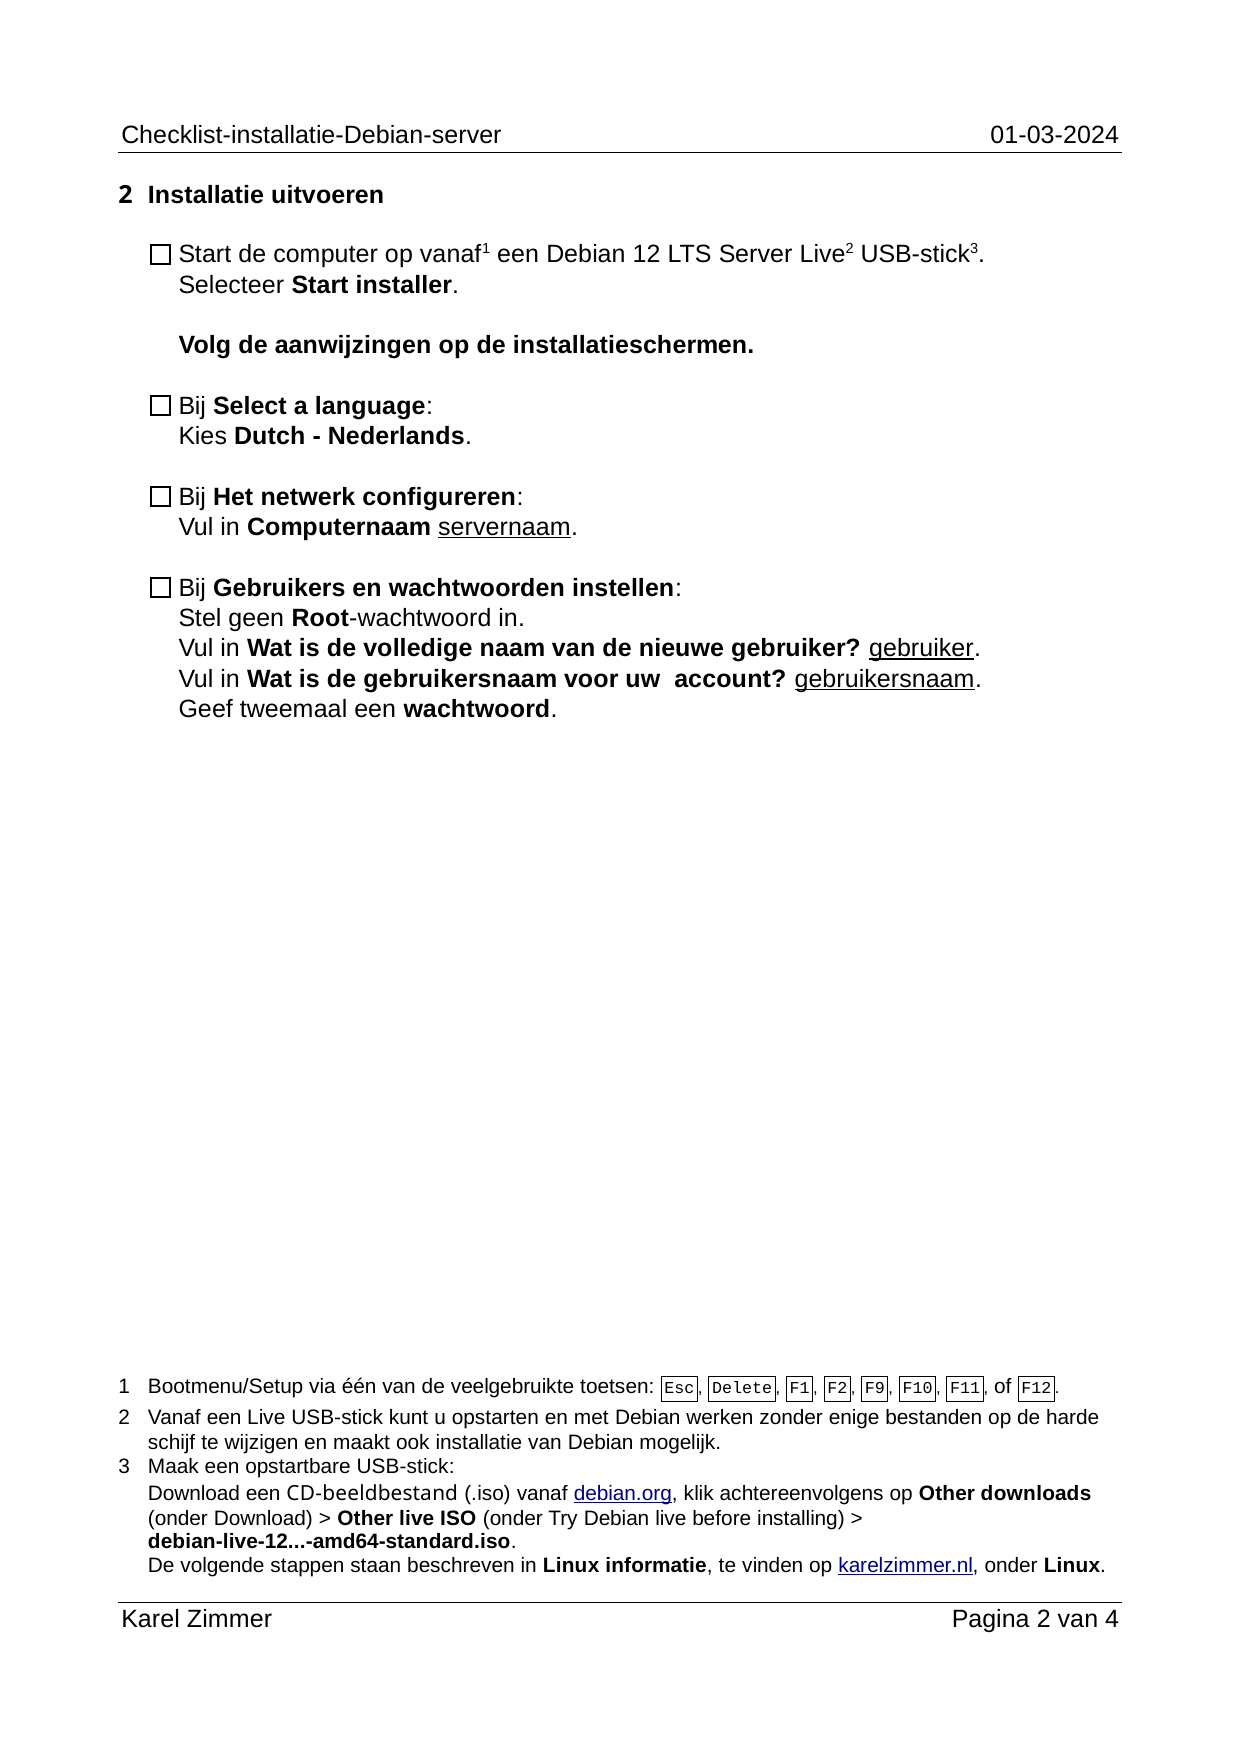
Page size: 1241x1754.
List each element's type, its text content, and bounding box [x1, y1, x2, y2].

table_cell Volg de aanwijzingen op de installatieschermen. [177, 330, 1122, 360]
table_cell [118, 451, 142, 482]
table_cell [118, 694, 142, 724]
table_cell [118, 603, 142, 633]
table_cell [118, 300, 142, 330]
table_cell [177, 300, 1122, 330]
table_cell [142, 330, 177, 360]
table_cell Vul in Wat is de gebruikersnaam voor uw account? gebruikersnaam. [177, 664, 1122, 694]
table_cell [142, 633, 177, 663]
table_cell Selecteer Start installer. [177, 269, 1122, 300]
table_cell Vul in Computernaam servernaam. [177, 512, 1122, 542]
table_header [142, 239, 177, 269]
table_cell [142, 360, 177, 391]
table_cell Kies Dutch - Nederlands. [177, 421, 1122, 451]
table_cell [118, 633, 142, 663]
table_cell [118, 330, 142, 360]
table_cell [142, 421, 177, 451]
table_cell [118, 573, 142, 603]
table_cell [177, 451, 1122, 482]
table_cell [118, 542, 142, 572]
table_cell [142, 694, 177, 724]
table_header [118, 239, 142, 269]
table_header Start de computer op vanaf een Debian 12 LTS Server Live USB-stick. [177, 239, 1122, 269]
table_cell [142, 482, 177, 512]
table_cell [118, 482, 142, 512]
table_cell Stel geen Root-wachtwoord in. [177, 603, 1122, 633]
table_cell [142, 573, 177, 603]
table_cell [118, 269, 142, 300]
table_cell Vul in Wat is de volledige naam van de nieuwe gebruiker? gebruiker. [177, 633, 1122, 663]
table_cell Bij Gebruikers en wachtwoorden instellen: [177, 573, 1122, 603]
table_cell [118, 421, 142, 451]
list Installatie uitvoeren [118, 177, 1122, 211]
table_cell [142, 542, 177, 572]
table_cell Bij Het netwerk configureren: [177, 482, 1122, 512]
table_cell [177, 360, 1122, 391]
table_cell [142, 512, 177, 542]
table_cell [118, 512, 142, 542]
table_cell [142, 300, 177, 330]
table_cell [177, 542, 1122, 572]
table_cell [118, 664, 142, 694]
table_cell Bij Select a language: [177, 391, 1122, 421]
table_cell Geef tweemaal een wachtwoord. [177, 694, 1122, 724]
table_cell [142, 451, 177, 482]
table_cell [142, 391, 177, 421]
table_cell [142, 664, 177, 694]
table_cell [142, 603, 177, 633]
table_cell [118, 391, 142, 421]
table_cell [118, 360, 142, 391]
table_cell [142, 269, 177, 300]
